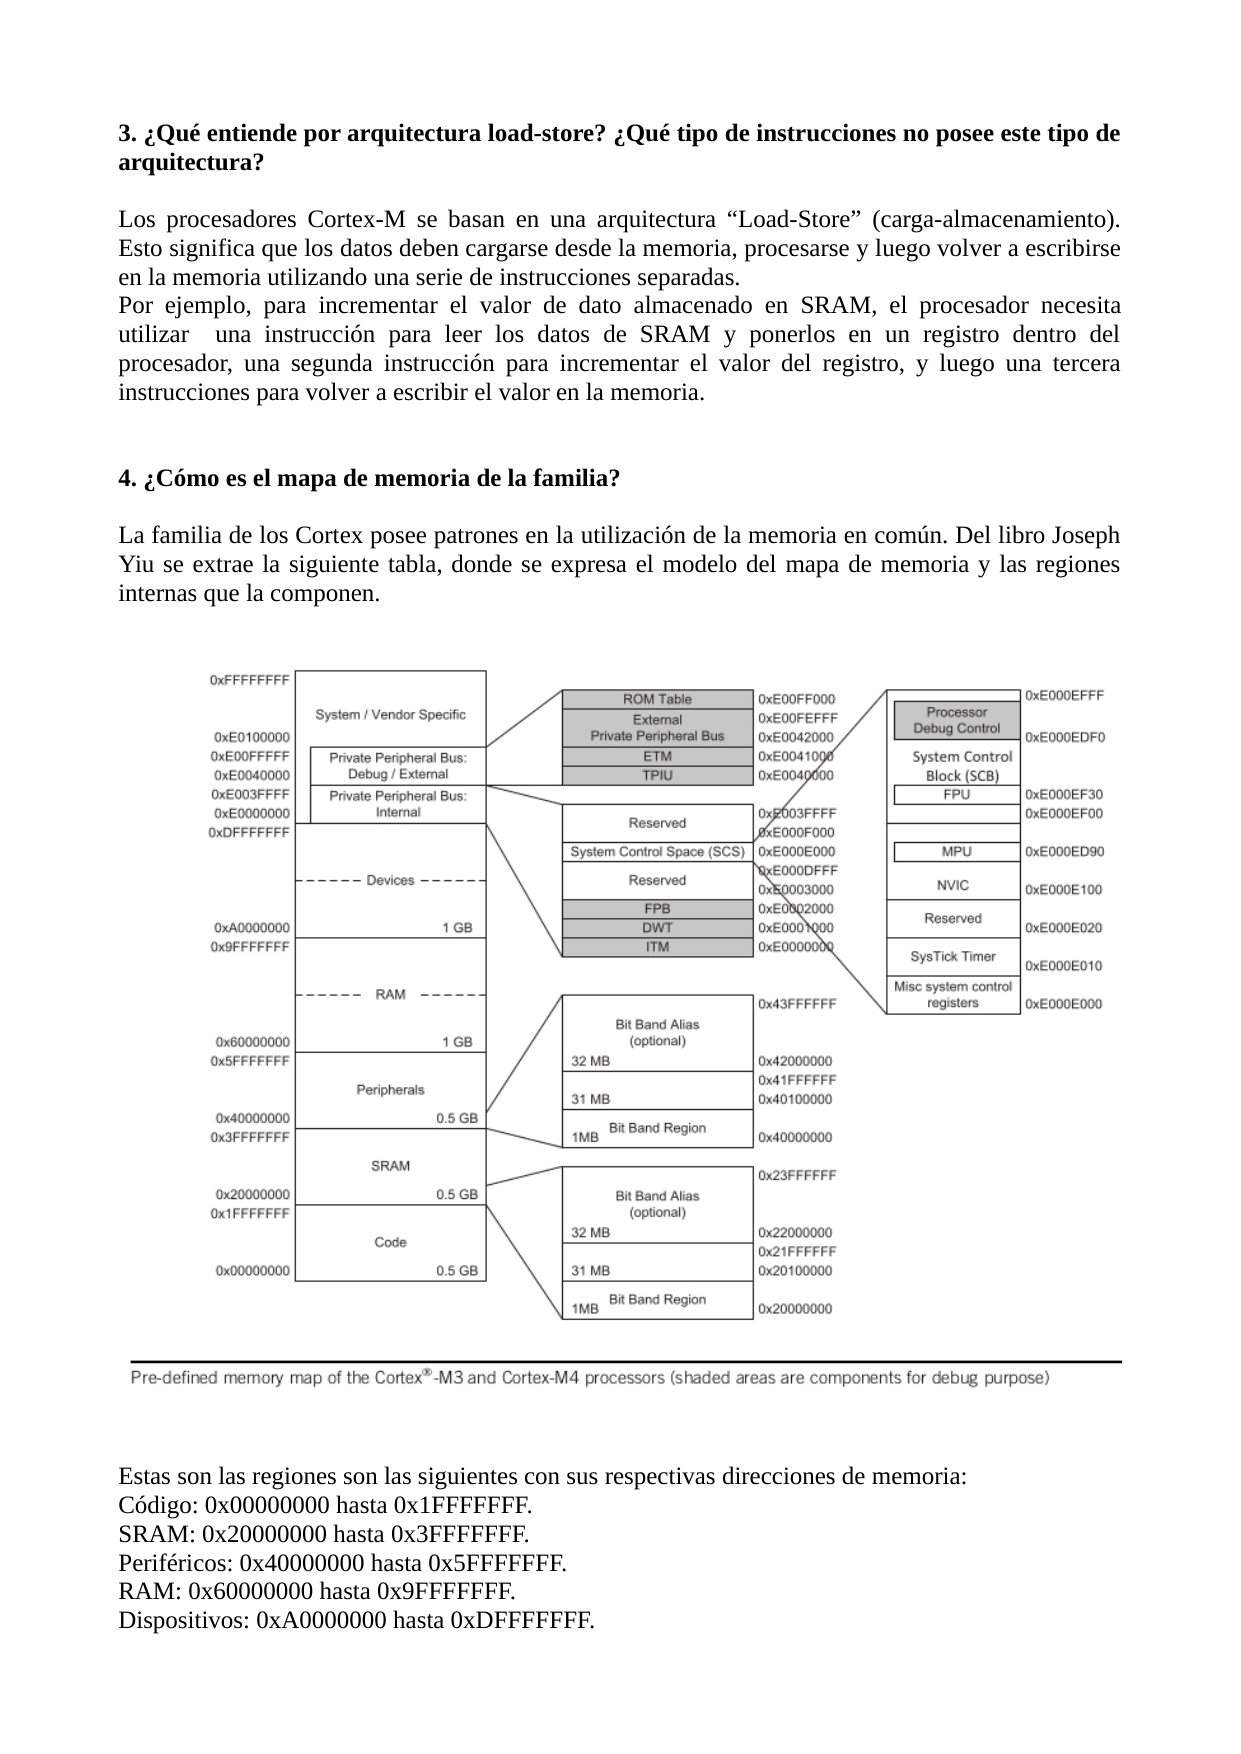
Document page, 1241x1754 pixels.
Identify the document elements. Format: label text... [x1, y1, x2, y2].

picture [118, 664, 1123, 1404]
text Los procesadores Cortex-M se basan en una arquitectura “Load-Store” (carga-almacenamiento). Esto significa que los datos deben cargarse desde la memoria, procesarse y luego volver a escribirse en la memoria utilizando una serie de instrucciones separadas. [118, 204, 1122, 291]
text Código: 0x00000000 hasta 0x1FFFFFFF. [118, 1490, 1122, 1519]
text RAM: 0x60000000 hasta 0x9FFFFFFF. [118, 1576, 1122, 1605]
text 4. ¿Cómo es el mapa de memoria de la familia? [118, 463, 1122, 492]
text Dispositivos: 0xA0000000 hasta 0xDFFFFFFF. [118, 1605, 1122, 1634]
text Periféricos: 0x40000000 hasta 0x5FFFFFFF. [118, 1548, 1122, 1576]
text Estas son las regiones son las siguientes con sus respectivas direcciones de memoria: [118, 1461, 1122, 1490]
text SRAM: 0x20000000 hasta 0x3FFFFFFF. [118, 1519, 1122, 1548]
text 3. ¿Qué entiende por arquitectura load-store? ¿Qué tipo de instrucciones no posee este tipo de arquitectura? [118, 118, 1122, 176]
text Por ejemplo, para incrementar el valor de dato almacenado en SRAM, el procesador necesita utilizar una instrucción para leer los datos de SRAM y ponerlos en un registro dentro del procesador, una segunda instrucción para incrementar el valor del registro, y luego una tercera instrucciones para volver a escribir el valor en la memoria. [118, 291, 1122, 406]
text La familia de los Cortex posee patrones en la utilización de la memoria en común. Del libro Joseph Yiu se extrae la siguiente tabla, donde se expresa el modelo del mapa de memoria y las regiones internas que la componen. [118, 521, 1122, 607]
